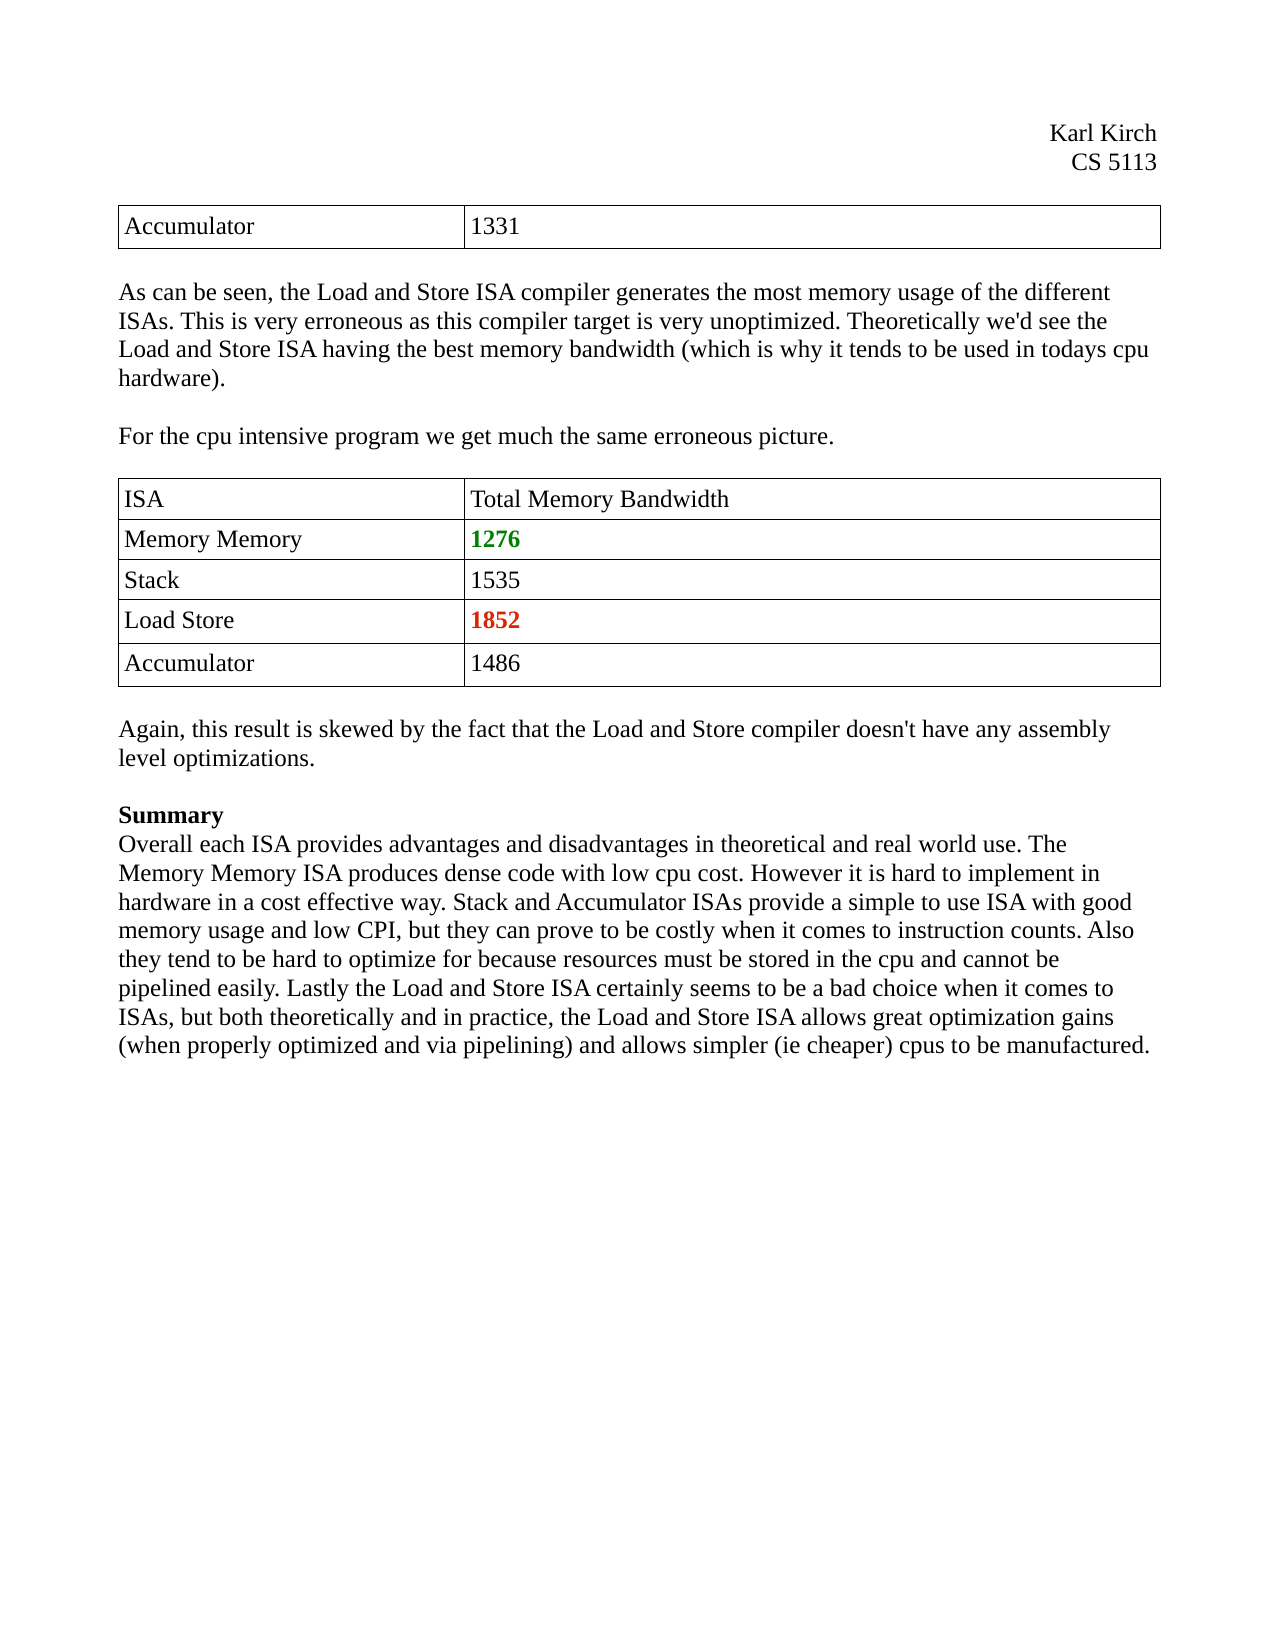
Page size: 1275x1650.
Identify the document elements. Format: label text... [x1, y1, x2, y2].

table_cell Load Store [119, 600, 464, 642]
table_header ISA [119, 479, 464, 519]
text Overall each ISA provides advantages and disadvantages in theoretical and real world use. The Memory Memory ISA produces dense code with low cpu cost. However it is hard to implement in hardware in a cost effective way. Stack and Accumulator ISAs provide a simple to use ISA with good memory usage and low CPI, but they can prove to be costly when it comes to instruction counts. Also they tend to be hard to optimize for because resources must be stored in the cpu and cannot be pipelined easily. Lastly the Load and Store ISA certainly seems to be a bad choice when it comes to ISAs, but both theoretically and in practice, the Load and Store ISA allows great optimization gains (when properly optimized and via pipelining) and allows simpler (ie cheaper) cpus to be manufactured. [118, 829, 1157, 1059]
table_cell 1486 [465, 644, 1160, 686]
table_cell 1535 [465, 560, 1160, 599]
table_header Total Memory Bandwidth [465, 479, 1160, 519]
table_cell 1331 [465, 206, 1160, 248]
text Again, this result is skewed by the fact that the Load and Store compiler doesn't have any assembly level optimizations. [118, 714, 1157, 772]
table_cell Accumulator [119, 206, 464, 248]
text Summary [118, 801, 1157, 829]
table_cell 1276 [465, 520, 1160, 559]
table_cell Stack [119, 560, 464, 599]
table_cell 1852 [465, 600, 1160, 642]
text As can be seen, the Load and Store ISA compiler generates the most memory usage of the different ISAs. This is very erroneous as this compiler target is very unoptimized. Theoretically we'd see the Load and Store ISA having the best memory bandwidth (which is why it tends to be used in todays cpu hardware). [118, 277, 1157, 392]
table_cell Memory Memory [119, 520, 464, 559]
text For the cpu intensive program we get much the same erroneous picture. [118, 421, 1157, 449]
table_cell Accumulator [119, 644, 464, 686]
